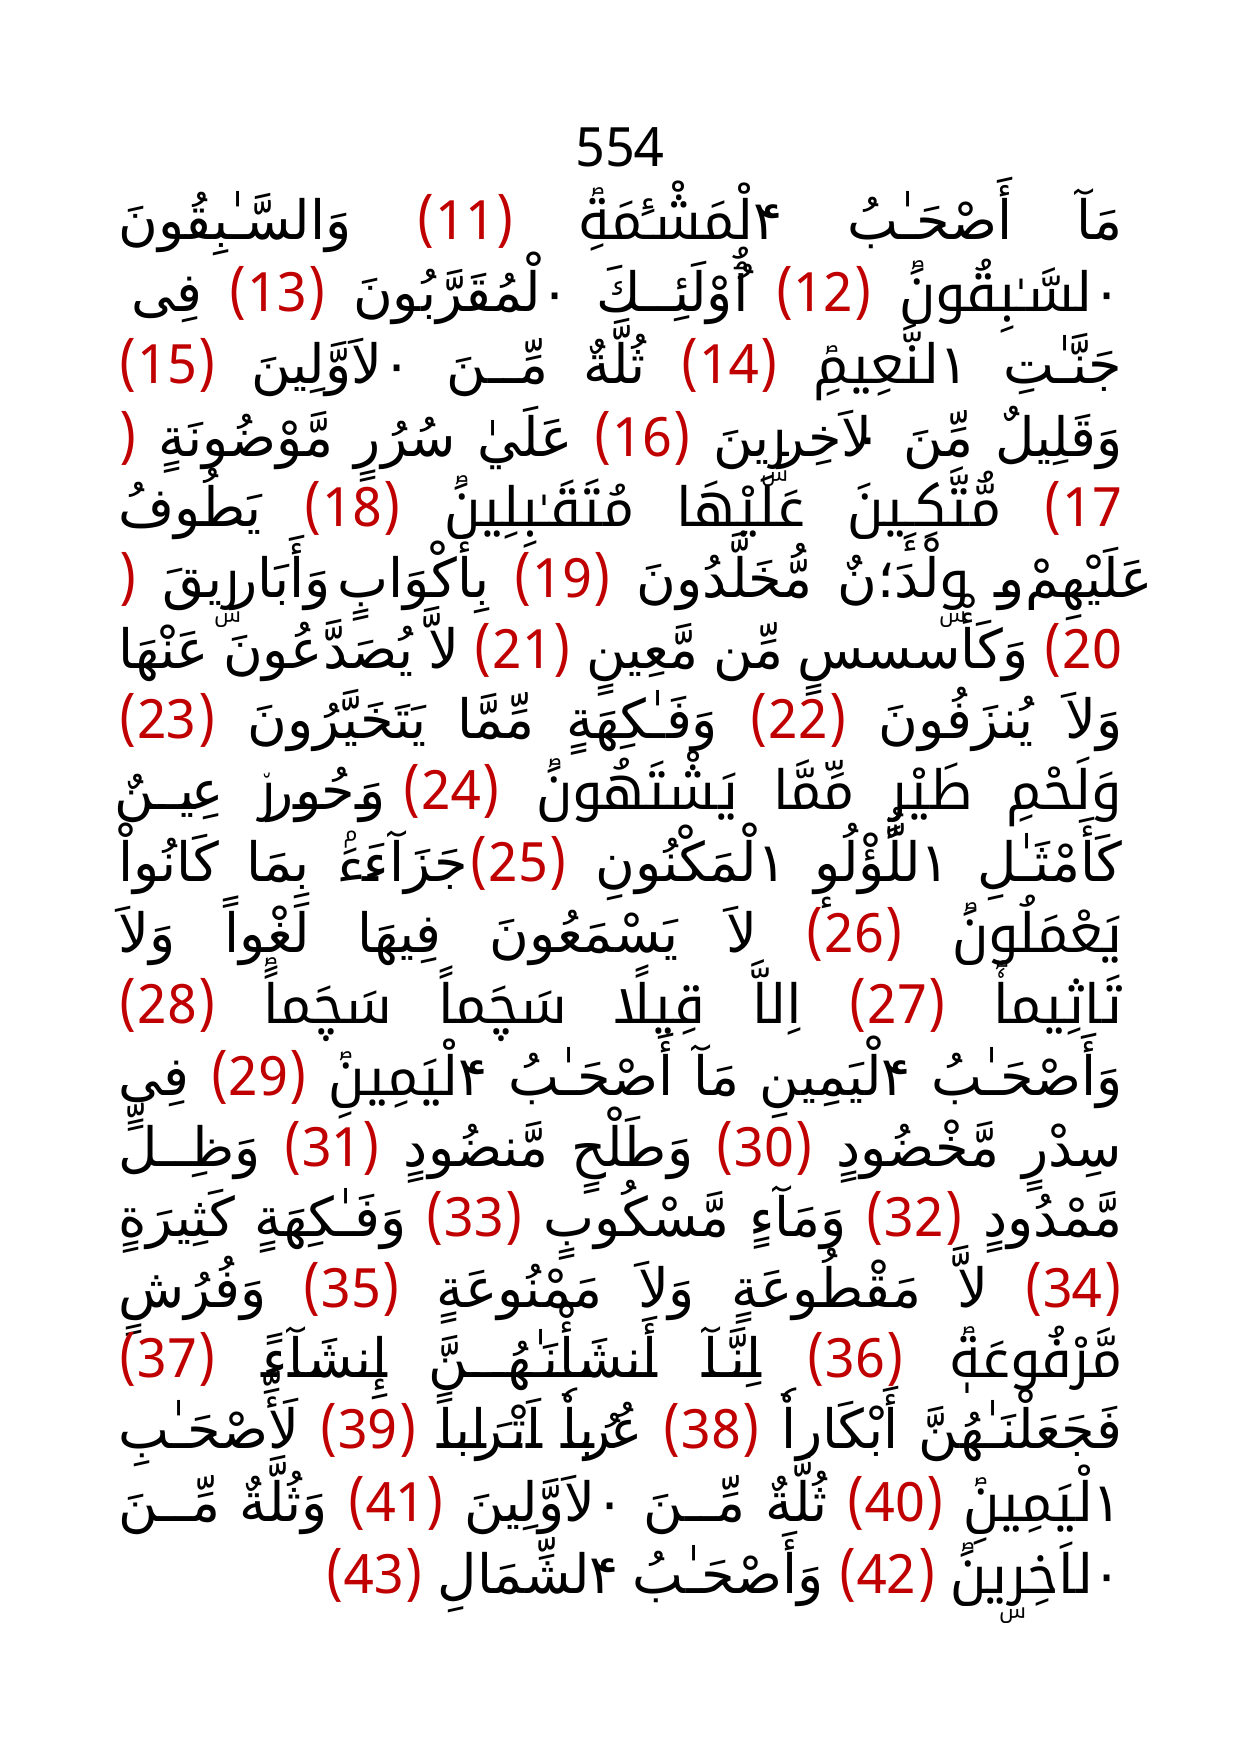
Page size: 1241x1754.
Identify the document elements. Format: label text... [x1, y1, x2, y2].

text مَآ أَصْحَـٰبُ ۴لْمَشْـَٔمَةِؐ (11) وَالسَّـٰبِقُونَ ۰لسَّـٰبِقُونَؐ (12) ٱُوْلَئِــكَ ۰لْمُقَرَّبُونَ (13) فِى جَنَّـٰتِ ۱لنَّعِيمِؐ (14) ثُلَّةٌ مِّــنَ ۰لاَوَّلِينَ (15) وَقَلِيلٌ مِّنَ ۰لاَخِرۣينَ (16) عَلَيٰ سُرُرٍ مَّوْضُونَةٍ (17) مُّتَّكِـِٕينَ عَلَيْهَا مُتَقَـٰبِلِينَؐ (18) يَطُوفُ عَلَيْهِمْ وۣلْدَ؛نٌ مُّخَلَّدُونَ (19) بِأَكْوَابٍ وَأَبَارۣيقَ (20) وَكَأْسسسٍ مِّن مَّعِينٍ (21) لاَّ يُصَدَّعُونَ عَنْهَا وَلاَ يُنزَفُونَ (22) وَفَـٰكِهَةٍ مِّمَّا يَتَخَيَّرُونَ (23) وَلَحْمِ طَيْرٍ مِّمَّا يَشْتَهُونَؐ (24) وَحُور٘ عِيــنٌ كَأَمْثَـٰلِ ۱للُّؤْلُوٕ ۱لْمَكْنُونِ (25) جَزَآءَۢ بِمَا كَانُواْ يَعْمَلُونَؐ (26) لاَ يَسْمَعُونَ فِيهَا لَغْواً وَلاَ تَاثِيماٗؐ (27) اِلاَّ قِيلًا سَچَماً سَچَماًؐ (28) وَأَصْحَـٰبُ ۴لْيَمِينِ مَآ أَصْحَـٰبُ ۴لْيَمِينِؐ (29) فِى سِدْرٍ مَّخْضُودٍ (30) وَطَلْحٍ مَّنضُودٍ (31) وَظِــلٍّ مَّمْدُودٍ (32) وَمَآءٍ مَّسْكُوبٍ (33) وَفَـٰكِهَةٍ كَثِيرَةٍ (34) لاَّ مَقْطُوعَةٍ وَلاَ مَمْنُوعَةٍ (35) وَفُرُشٍ مَّرْفُوعَةٖؐ (36) اِنَّـآ أَنشَأْنَـٰهُــنَّ إِنشَآءً (37) فَجَعَلْنَـٰهُنَّ أَبْكَاراٗ (38) عُرُباٗ اَتْرَاباً (39) لَأِّصْحَـٰبِ ۱لْيَمِينِؐ (40) ثُلَّةٌ مِّــنَ ۰لاَوَّلِينَ (41) وَثُلَّةٌ مِّــنَ ۰لاَخِرۣينَؐ (42) وَأَصْحَـٰبُ ۴لشِّمَالِ (43) [118, 189, 1122, 1615]
text 554 [118, 118, 1122, 189]
